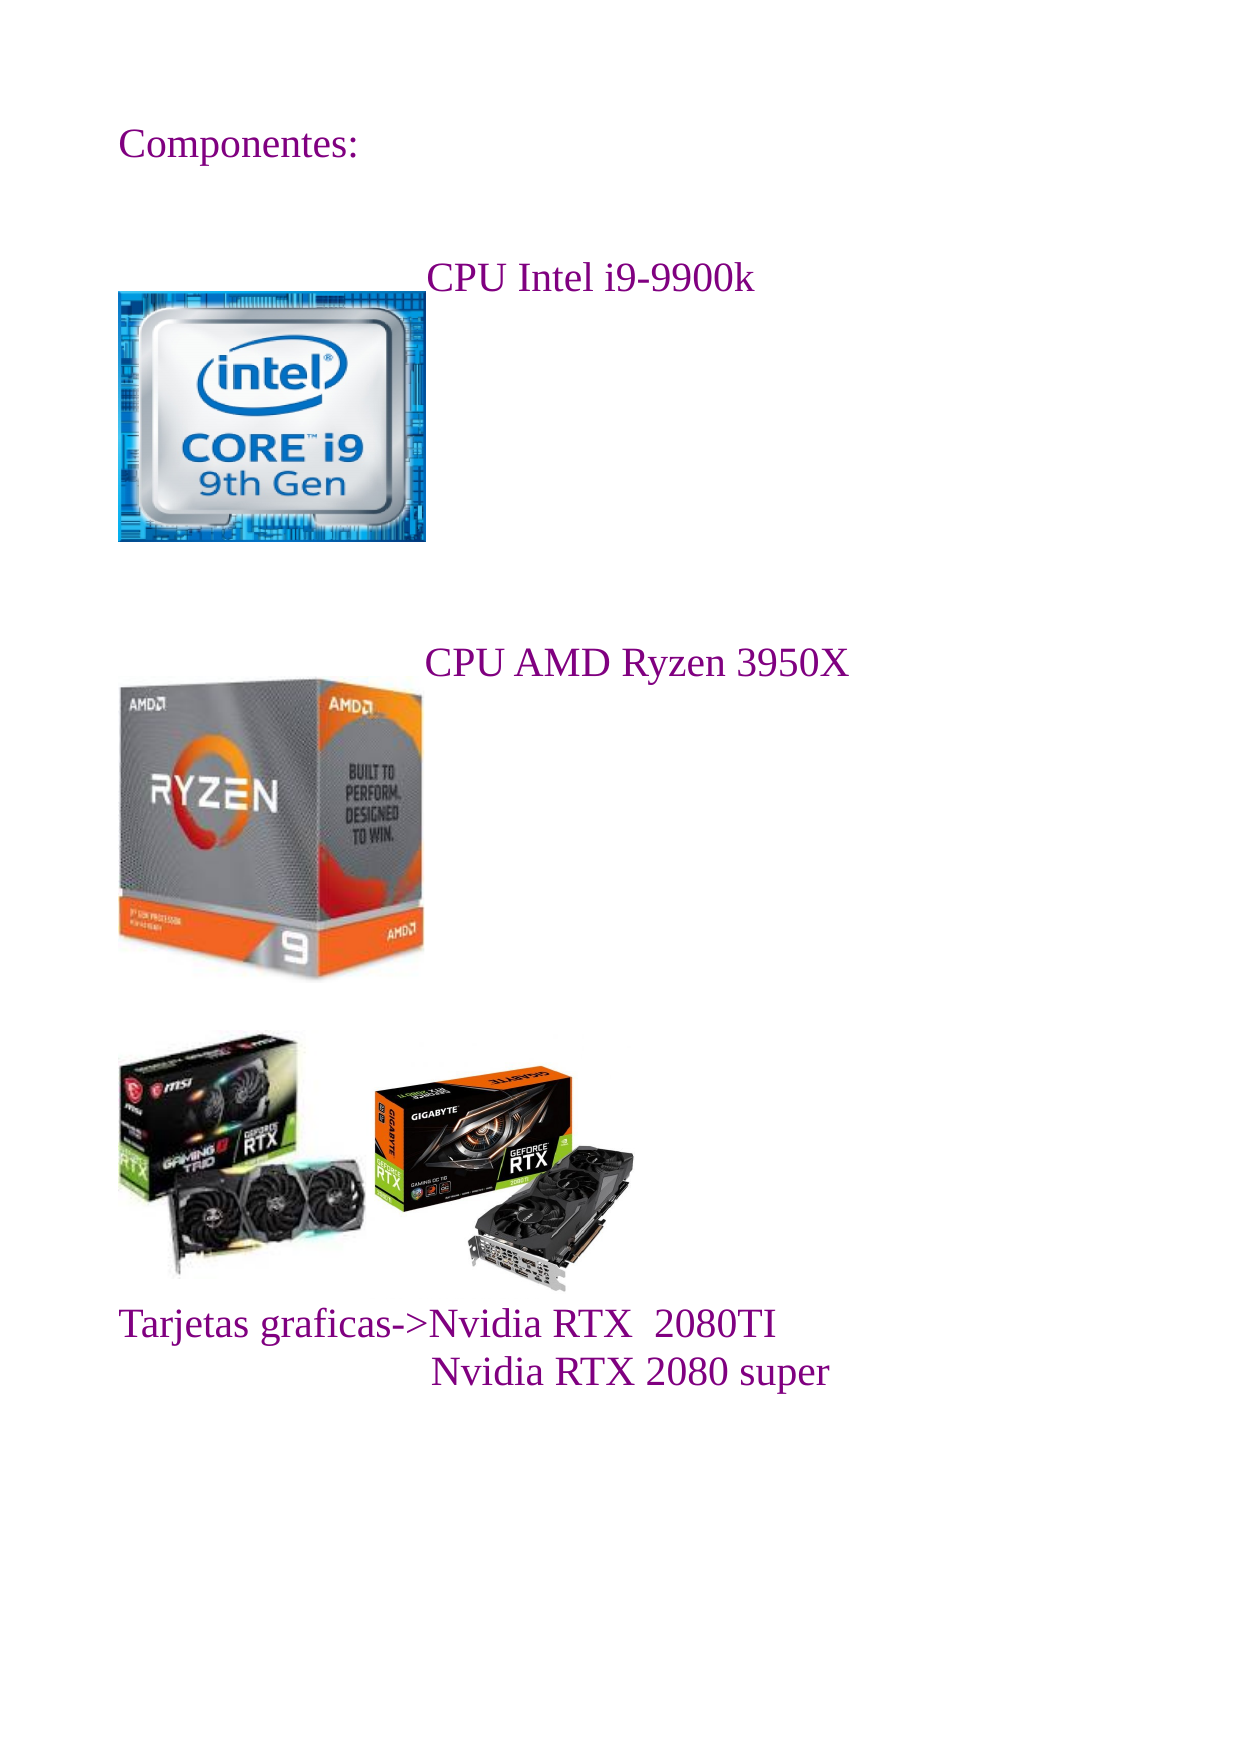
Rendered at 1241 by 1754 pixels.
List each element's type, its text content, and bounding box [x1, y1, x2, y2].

text Nvidia RTX 2080 super [118, 1347, 1122, 1395]
text CPU AMD Ryzen 3950X [118, 637, 1122, 982]
picture [118, 291, 426, 542]
text Tarjetas graficas->Nvidia RTX 2080TI [118, 1299, 1122, 1347]
text Componentes: [118, 118, 1122, 166]
text CPU Intel i9-9900k [118, 252, 1122, 541]
picture [118, 676, 425, 983]
picture [118, 1030, 636, 1299]
